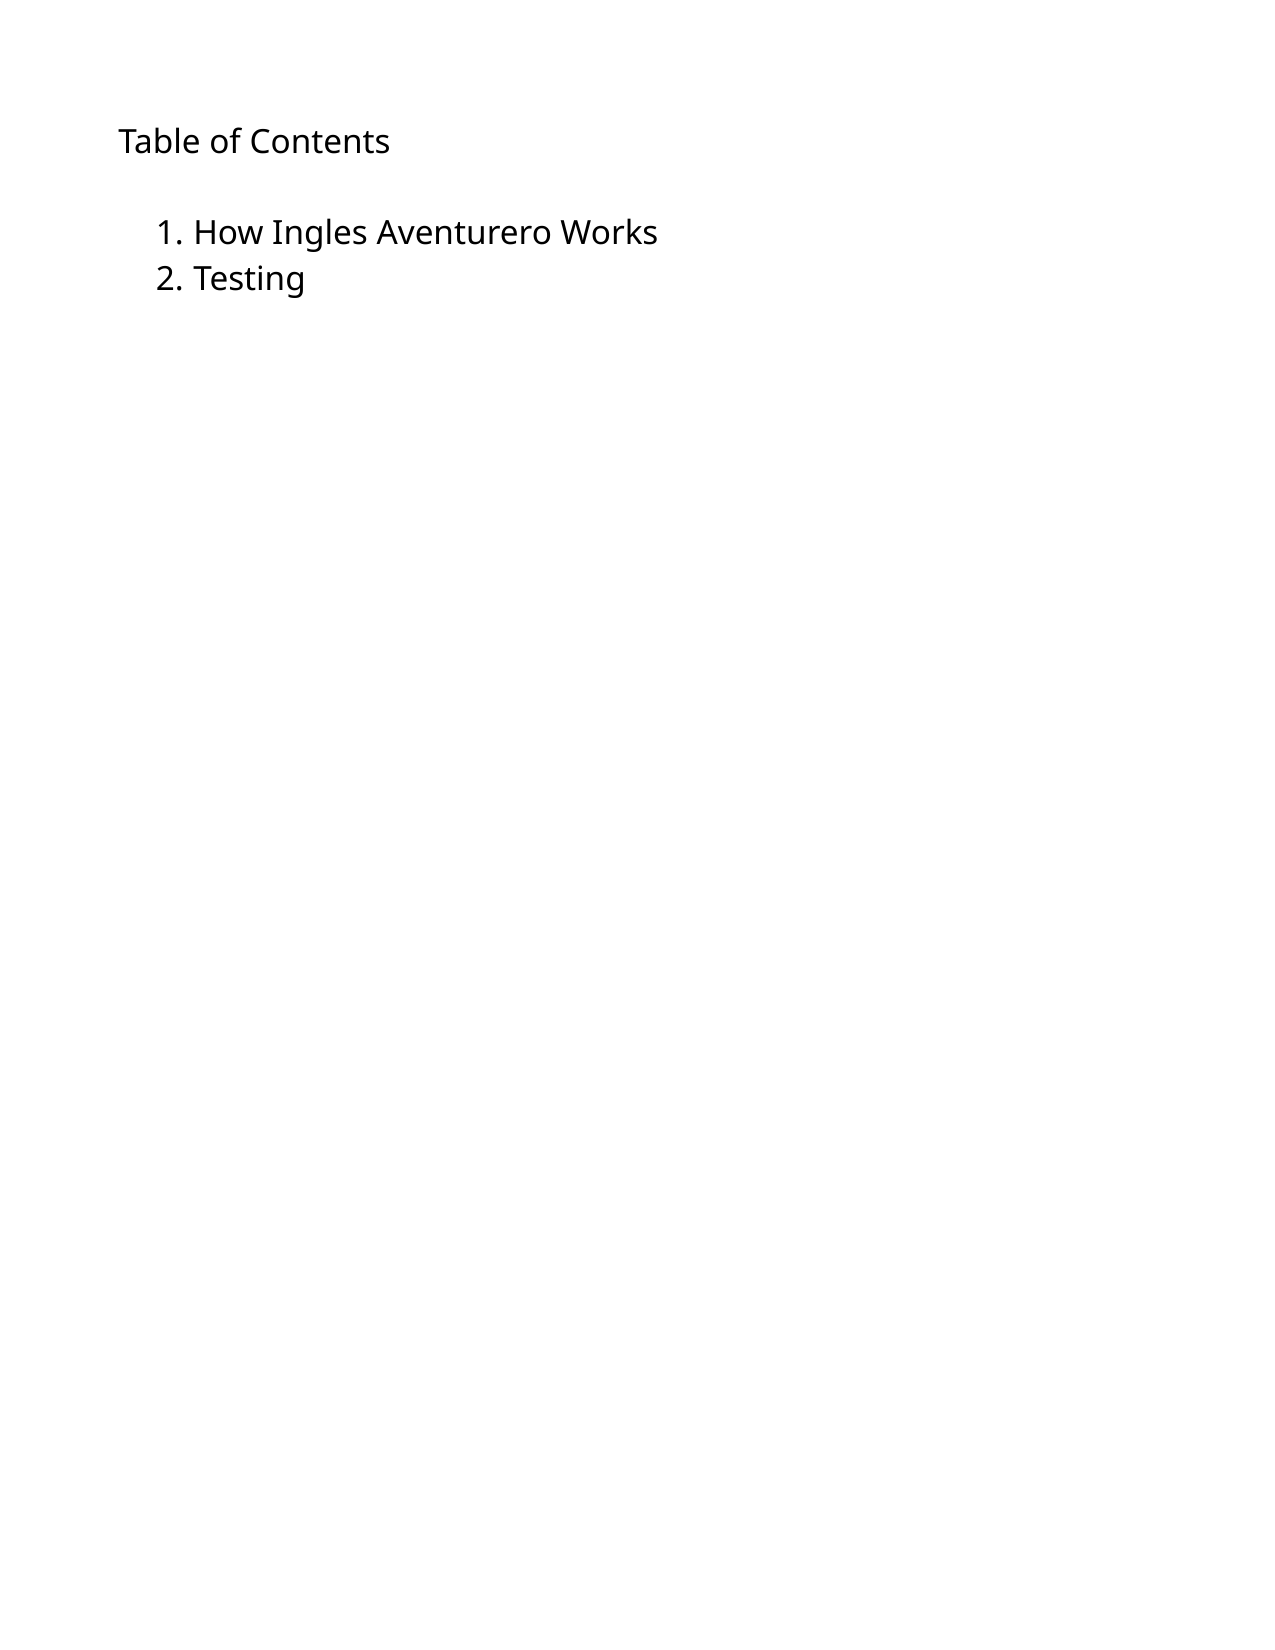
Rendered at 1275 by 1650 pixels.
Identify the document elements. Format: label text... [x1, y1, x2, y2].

list Testing [156, 254, 1157, 300]
text Table of Contents [118, 118, 1157, 163]
list How Ingles Aventurero Works [156, 209, 1157, 254]
